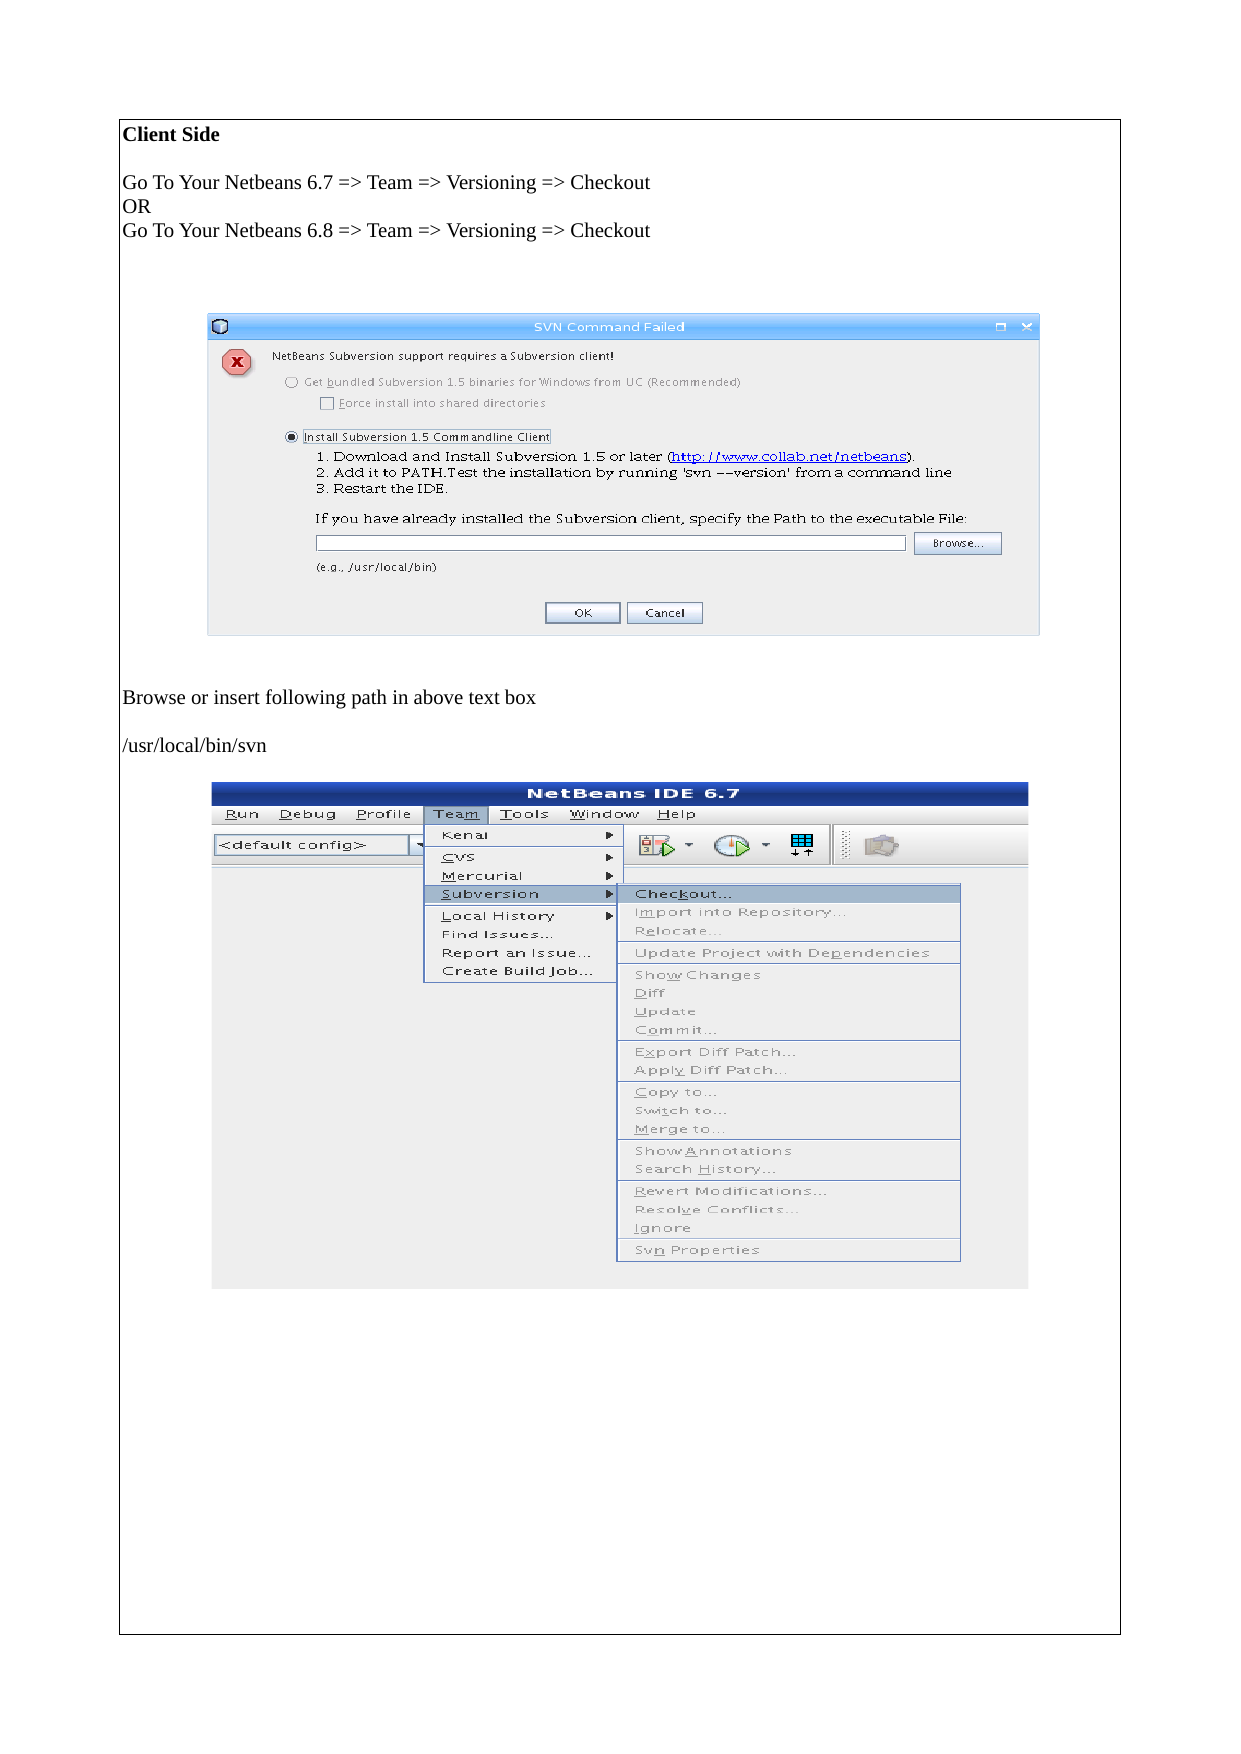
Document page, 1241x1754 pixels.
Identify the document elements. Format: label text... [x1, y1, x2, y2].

text Client Side [122, 122, 1118, 146]
text /usr/local/bin/svn [122, 733, 1118, 757]
picture [207, 313, 1040, 636]
text OR [122, 194, 1118, 218]
text Browse or insert following path in above text box [122, 685, 1118, 709]
text Go To Your Netbeans 6.8 => Team => Versioning => Checkout [122, 218, 1118, 242]
picture [211, 782, 1029, 1289]
text Go To Your Netbeans 6.7 => Team => Versioning => Checkout [122, 170, 1118, 194]
